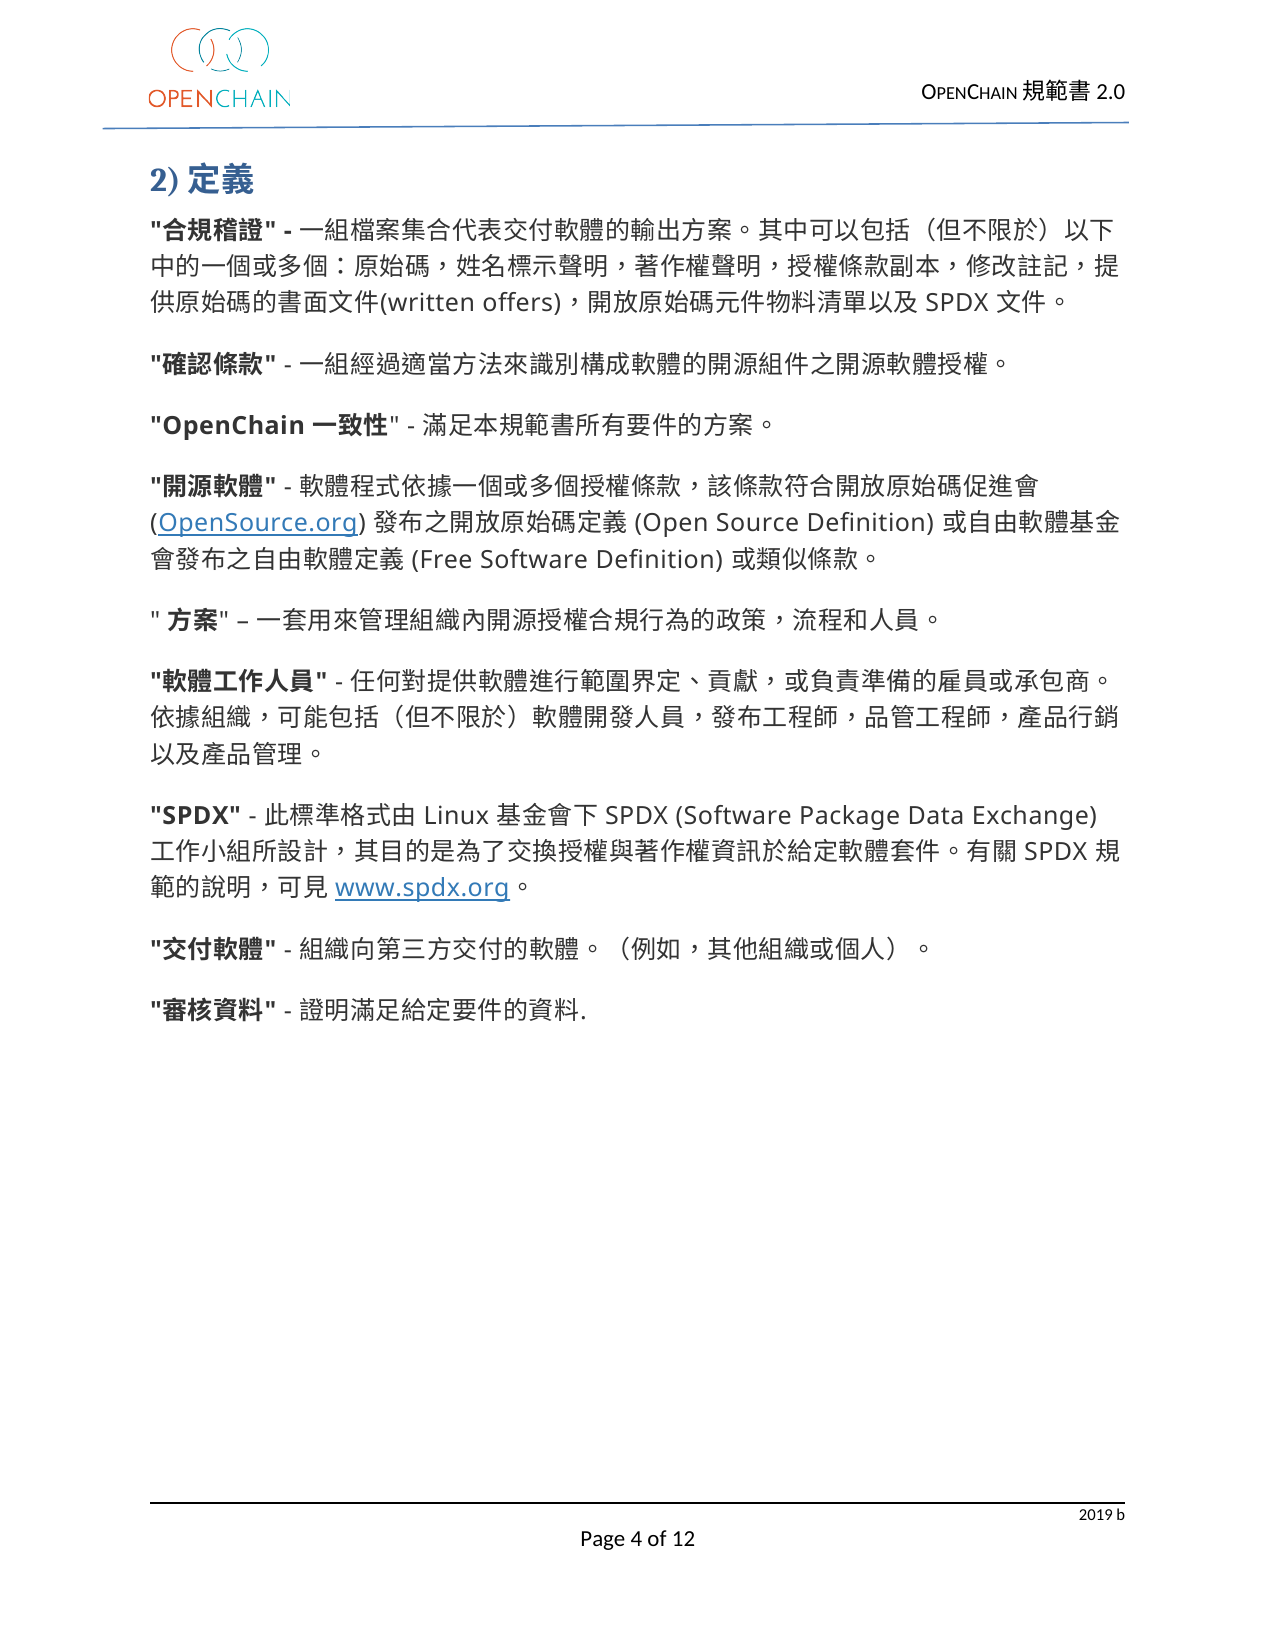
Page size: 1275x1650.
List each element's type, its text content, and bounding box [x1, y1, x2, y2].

text "確認條款" - 一組經過適當方法來識別構成軟體的開源組件之開源軟體授權。 [150, 344, 1125, 380]
text "SPDX" - 此標準格式由 Linux 基金會下 SPDX (Software Package Data Exchange) 工作小組所設計，其目的是為了交換授權與著作權資訊於給定軟體套件。有關 SPDX 規範的說明，可見 www.spdx.org。 [150, 795, 1125, 904]
text "軟體工作人員" - 任何對提供軟體進行範圍界定、貢獻，或負責準備的雇員或承包商。依據組織，可能包括（但不限於）軟體開發人員，發布工程師，品管工程師，產品行銷以及產品管理。 [150, 662, 1125, 770]
text "合規稽證" - 一組檔案集合代表交付軟體的輸出方案。其中可以包括（但不限於）以下中的一個或多個：原始碼，姓名標示聲明，著作權聲明，授權條款副本，修改註記，提供原始碼的書面文件(written offers)，開放原始碼元件物料清單以及 SPDX 文件。 [150, 210, 1125, 319]
text "審核資料" - 證明滿足給定要件的資料. [150, 990, 1125, 1027]
picture [148, 28, 290, 108]
text "開源軟體" - 軟體程式依據一個或多個授權條款，該條款符合開放原始碼促進會 (OpenSource.org) 發布之開放原始碼定義 (Open Source Definition) 或自由軟體基金會發布之自由軟體定義 (Free Software Definition) 或類似條款。 [150, 467, 1125, 575]
text "交付軟體" - 組織向第三方交付的軟體。（例如，其他組織或個人）。 [150, 929, 1125, 965]
text " 方案" – 一套用來管理組織內開源授權合規行為的政策，流程和人員。 [150, 600, 1125, 637]
text "OpenChain 一致性" - 滿足本規範書所有要件的方案。 [150, 405, 1125, 442]
subtitle 定義 [150, 156, 1125, 202]
